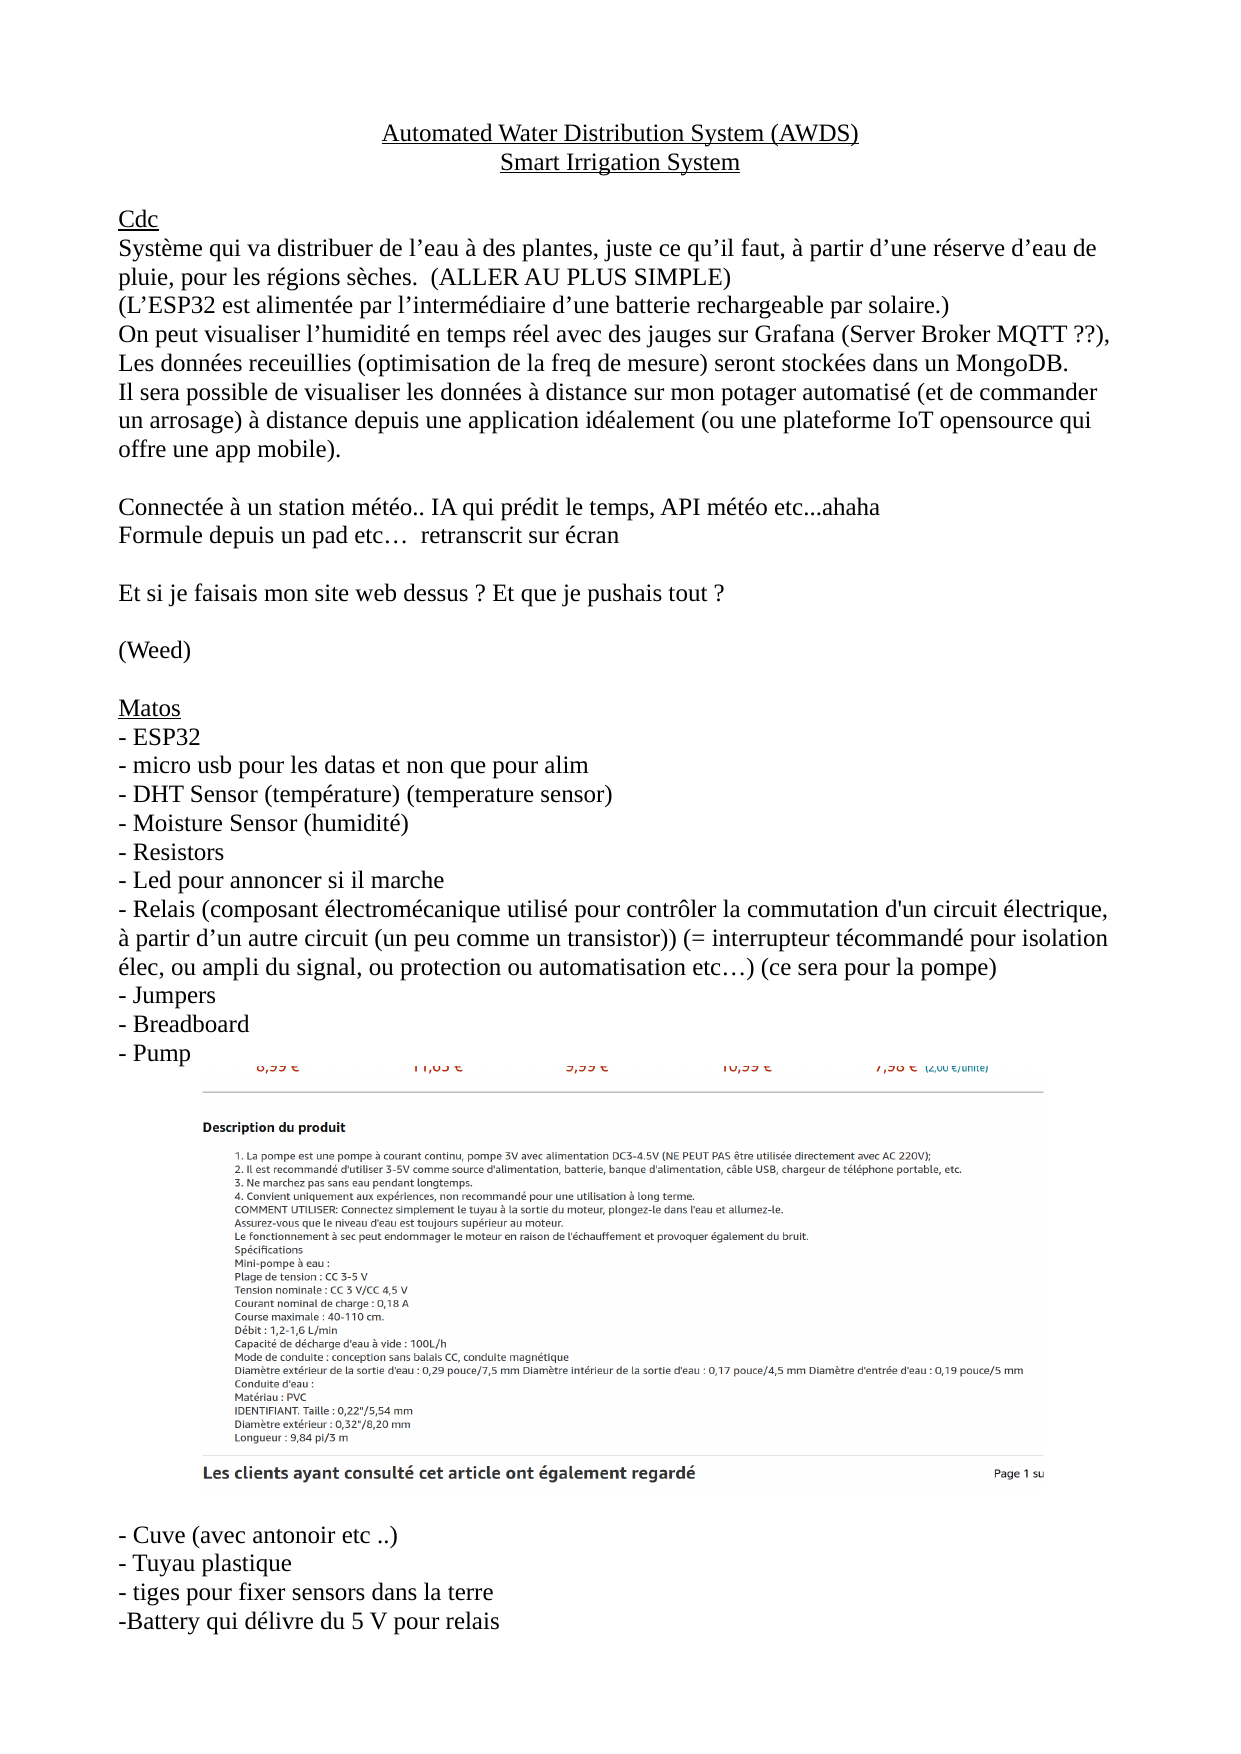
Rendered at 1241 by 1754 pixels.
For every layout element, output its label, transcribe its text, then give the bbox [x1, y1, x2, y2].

text - Pump [118, 1038, 1122, 1067]
text Smart Irrigation System [118, 147, 1122, 176]
text Système qui va distribuer de l’eau à des plantes, juste ce qu’il faut, à partir d’une réserve d’eau de pluie, pour les régions sèches. (ALLER AU PLUS SIMPLE) [118, 233, 1122, 291]
text - Cuve (avec antonoir etc ..) [118, 1520, 1122, 1548]
text - Moisture Sensor (humidité) [118, 808, 1122, 837]
text -Battery qui délivre du 5 V pour relais [118, 1606, 1122, 1635]
text - micro usb pour les datas et non que pour alim [118, 751, 1122, 779]
text - Relais (composant électromécanique utilisé pour contrôler la commutation d'un circuit électrique, à partir d’un autre circuit (un peu comme un transistor)) (= interrupteur técommandé pour isolation élec, ou ampli du signal, ou protection ou automatisation etc…) (ce sera pour la pompe) [118, 894, 1122, 981]
text (L’ESP32 est alimentée par l’intermédiaire d’une batterie rechargeable par solaire.) [118, 291, 1122, 319]
text Formule depuis un pad etc… retranscrit sur écran [118, 521, 1122, 549]
text - Resistors [118, 837, 1122, 866]
text Et si je faisais mon site web dessus ? Et que je pushais tout ? [118, 578, 1122, 607]
text - tiges pour fixer sensors dans la terre [118, 1577, 1122, 1606]
picture [196, 1066, 1044, 1491]
text - Jumpers [118, 981, 1122, 1009]
text - Tuyau plastique [118, 1548, 1122, 1577]
text - Led pour annoncer si il marche [118, 866, 1122, 894]
text Cdc [118, 204, 1122, 233]
text On peut visualiser l’humidité en temps réel avec des jauges sur Grafana (Server Broker MQTT ??), Les données receuillies (optimisation de la freq de mesure) seront stockées dans un MongoDB. [118, 319, 1122, 377]
text Matos [118, 693, 1122, 722]
text Automated Water Distribution System (AWDS) [118, 118, 1122, 147]
text (Weed) [118, 636, 1122, 664]
text - Breadboard [118, 1009, 1122, 1038]
text Il sera possible de visualiser les données à distance sur mon potager automatisé (et de commander un arrosage) à distance depuis une application idéalement (ou une plateforme IoT opensource qui offre une app mobile). [118, 377, 1122, 463]
text - DHT Sensor (température) (temperature sensor) [118, 779, 1122, 808]
text - ESP32 [118, 722, 1122, 751]
text Connectée à un station météo.. IA qui prédit le temps, API météo etc...ahaha [118, 492, 1122, 521]
